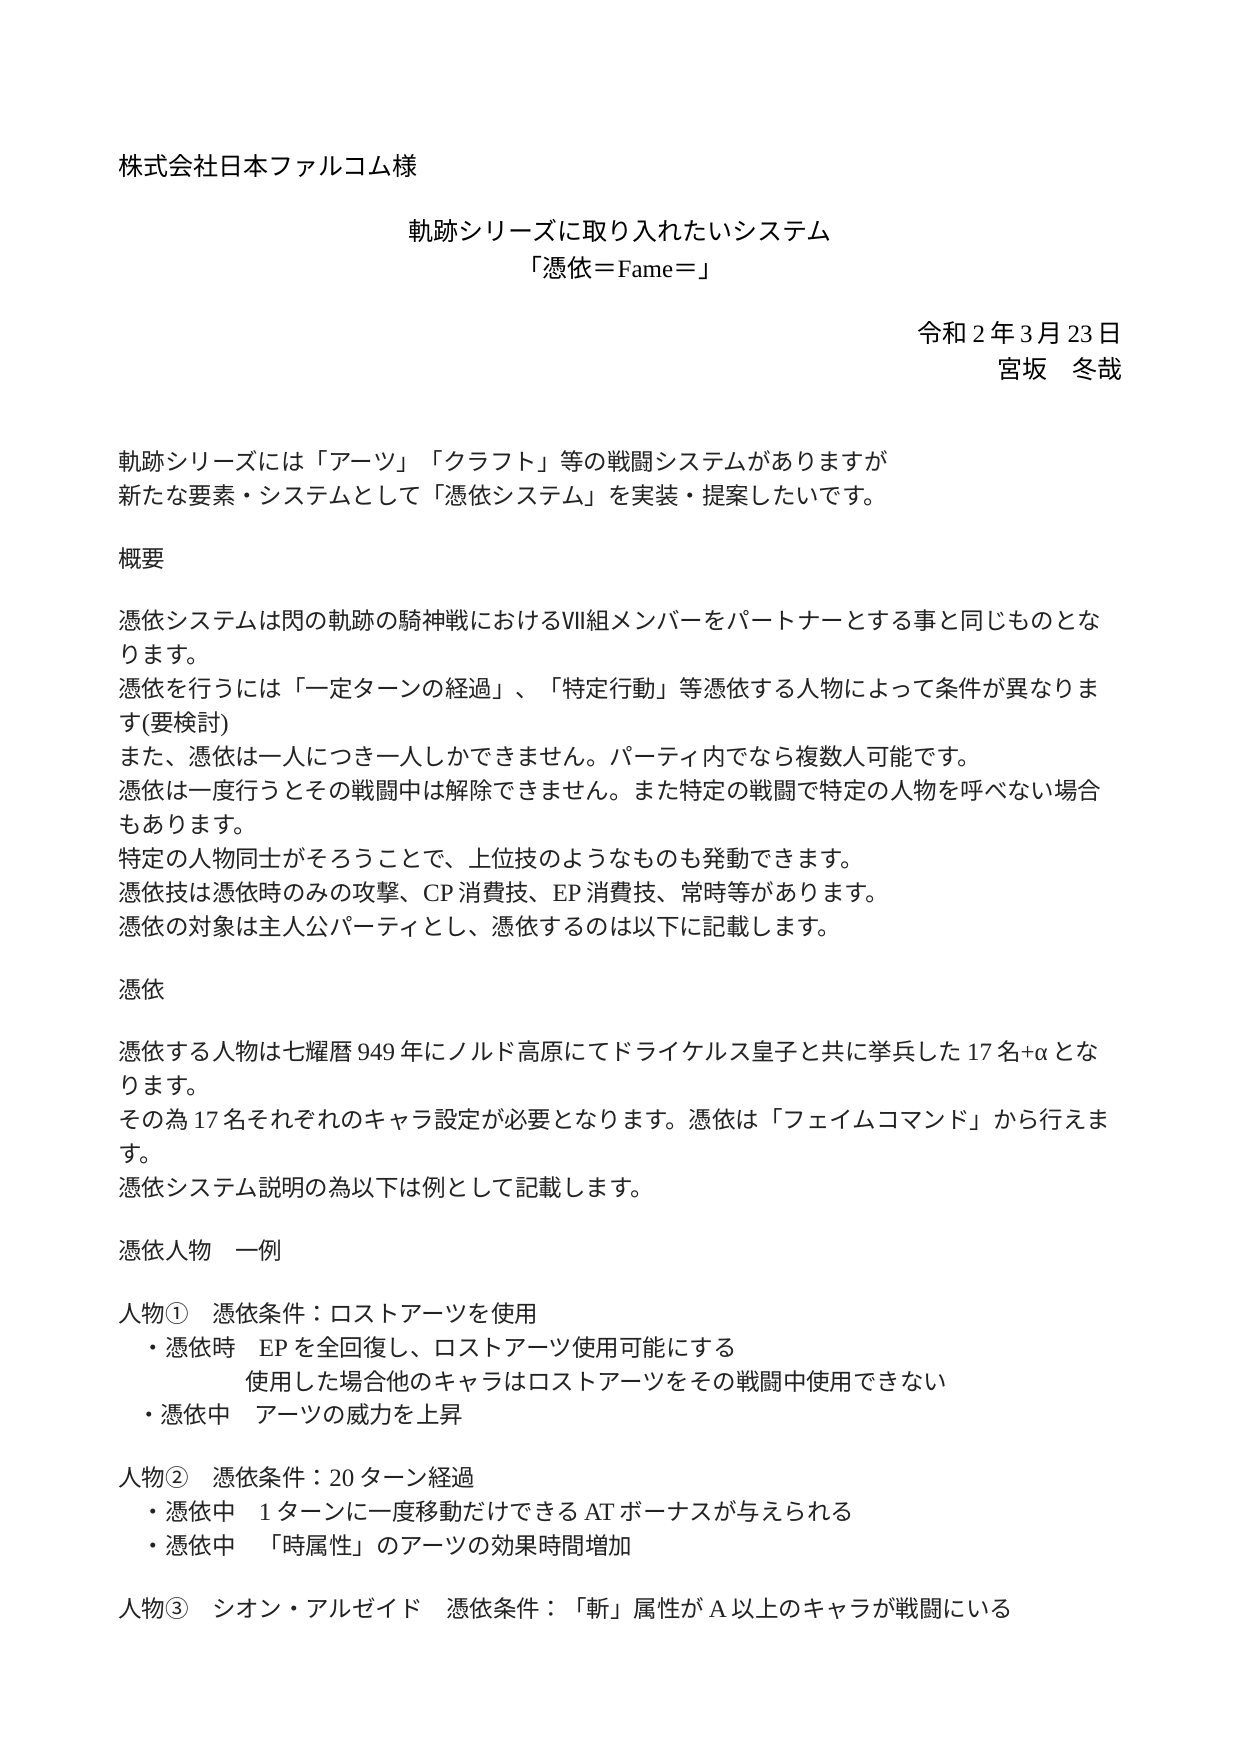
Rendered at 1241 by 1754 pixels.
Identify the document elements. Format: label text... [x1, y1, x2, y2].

text 軌跡シリーズに取り入れたいシステム [118, 212, 1122, 248]
text その為17名それぞれのキャラ設定が必要となります。憑依は「フェイムコマンド」から行えます。 [118, 1101, 1122, 1169]
text 憑依システム説明の為以下は例として記載します。 [118, 1169, 1122, 1203]
text 人物③ シオン・アルゼイド 憑依条件：「斬」属性がA以上のキャラが戦闘にいる [118, 1590, 1122, 1624]
text 憑依は一度行うとその戦闘中は解除できません。また特定の戦闘で特定の人物を呼べない場合もあります。 [118, 772, 1122, 840]
text 憑依人物 一例 [118, 1232, 1122, 1266]
text 新たな要素・システムとして「憑依システム」を実装・提案したいです。 [118, 477, 1122, 511]
text 使用した場合他のキャラはロストアーツをその戦闘中使用できない [118, 1363, 1122, 1397]
text 憑依技は憑依時のみの攻撃、CP消費技、EP消費技、常時等があります。 [118, 874, 1122, 908]
text 憑依システムは閃の軌跡の騎神戦におけるⅦ組メンバーをパートナーとする事と同じものとなります。 [118, 602, 1122, 670]
text 株式会社日本ファルコム様 [118, 147, 1122, 183]
text 人物② 憑依条件：20ターン経過 [118, 1459, 1122, 1493]
text また、憑依は一人につき一人しかできません。パーティ内でなら複数人可能です。 [118, 738, 1122, 772]
text 令和2年3月23日 [118, 313, 1122, 349]
text 憑依 [118, 971, 1122, 1005]
text 宮坂 冬哉 [118, 349, 1122, 386]
text 憑依を行うには「一定ターンの経過」、「特定行動」等憑依する人物によって条件が異なります(要検討) [118, 670, 1122, 738]
text 軌跡シリーズには「アーツ」「クラフト」等の戦闘システムがありますが [118, 443, 1122, 477]
text ・憑依時 EPを全回復し、ロストアーツ使用可能にする [118, 1329, 1122, 1363]
text 人物① 憑依条件：ロストアーツを使用 [118, 1295, 1122, 1329]
text 概要 [118, 540, 1122, 574]
text 特定の人物同士がそろうことで、上位技のようなものも発動できます。 [118, 840, 1122, 874]
text ・憑依中 1ターンに一度移動だけできるATボーナスが与えられる [118, 1493, 1122, 1527]
text 「憑依＝Fame＝」 [118, 248, 1122, 284]
text 憑依の対象は主人公パーティとし、憑依するのは以下に記載します。 [118, 908, 1122, 942]
text 憑依する人物は七耀暦949年にノルド高原にてドライケルス皇子と共に挙兵した17名+αとなります。 [118, 1033, 1122, 1101]
text ・憑依中 「時属性」のアーツの効果時間増加 [118, 1527, 1122, 1561]
text ・憑依中 アーツの威力を上昇 [118, 1397, 1122, 1431]
